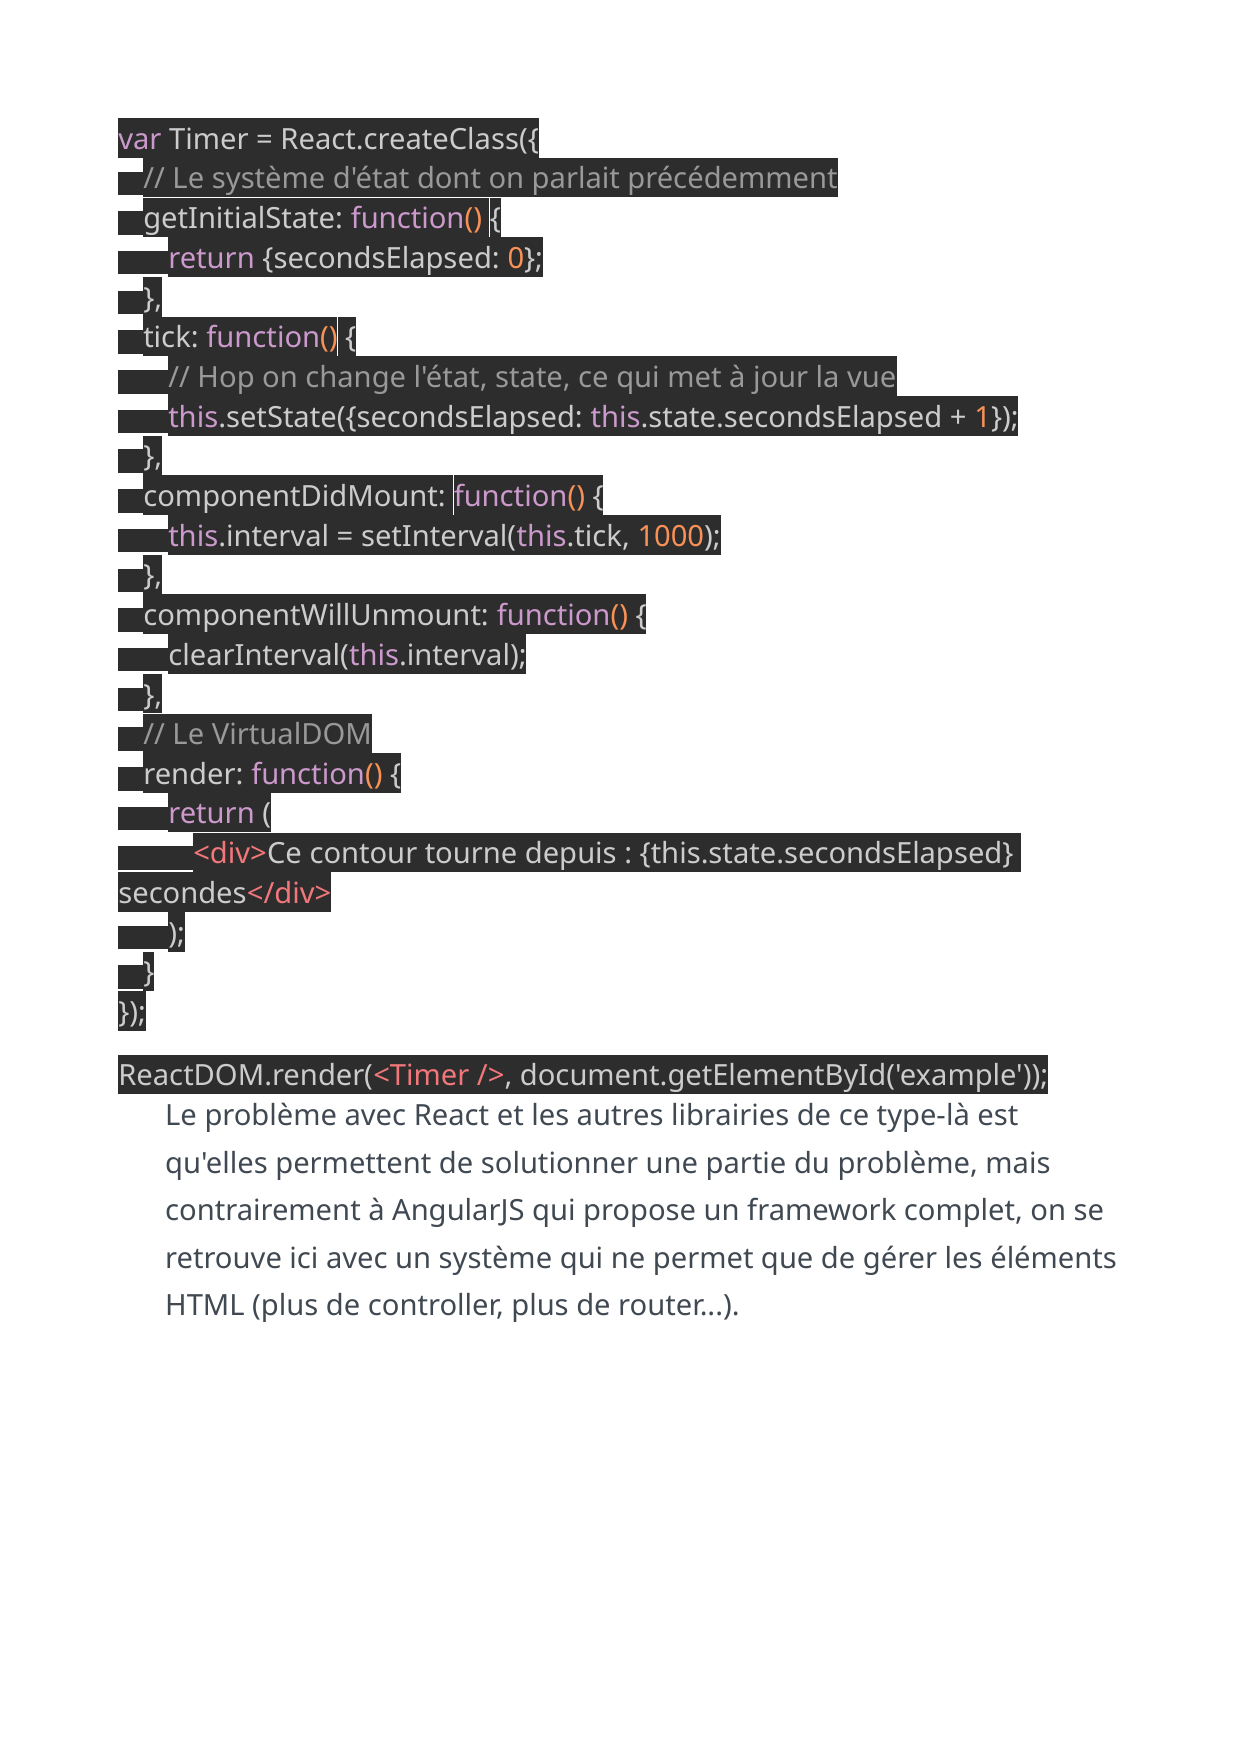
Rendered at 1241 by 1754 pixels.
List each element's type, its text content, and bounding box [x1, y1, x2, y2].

text }, [118, 436, 1122, 475]
text }, [118, 674, 1122, 713]
text <div>Ce contour tourne depuis : {this.state.secondsElapsed} secondes</div> [118, 832, 1122, 912]
text return {secondsElapsed: 0}; [118, 237, 1122, 277]
text ); [118, 912, 1122, 952]
text }, [118, 277, 1122, 317]
text return ( [118, 793, 1122, 832]
text this.interval = setInterval(this.tick, 1000); [118, 515, 1122, 555]
text } [118, 952, 1122, 991]
text clearInterval(this.interval); [118, 634, 1122, 674]
text // Hop on change l'état, state, ce qui met à jour la vue [118, 356, 1122, 396]
text // Le système d'état dont on parlait précédemment [118, 158, 1122, 197]
text componentWillUnmount: function() { [118, 594, 1122, 634]
text tick: function() { [118, 317, 1122, 356]
text }, [118, 555, 1122, 594]
text // Le VirtualDOM [118, 713, 1122, 753]
text this.setState({secondsElapsed: this.state.secondsElapsed + 1}); [118, 396, 1122, 436]
text var Timer = React.createClass({ [118, 118, 1122, 158]
text getInitialState: function() { [118, 197, 1122, 237]
text Le problème avec React et les autres librairies de ce type-là est qu'elles permettent de solutionner une partie du problème, mais contrairement à AngularJS qui propose un framework complet, on se retrouve ici avec un système qui ne permet que de gérer les éléments HTML (plus de controller, plus de router...). [165, 1094, 1122, 1324]
text componentDidMount: function() { [118, 475, 1122, 515]
text render: function() { [118, 753, 1122, 793]
text }); [118, 991, 1122, 1031]
text ReactDOM.render(<Timer />, document.getElementById('example')); [118, 1054, 1122, 1094]
